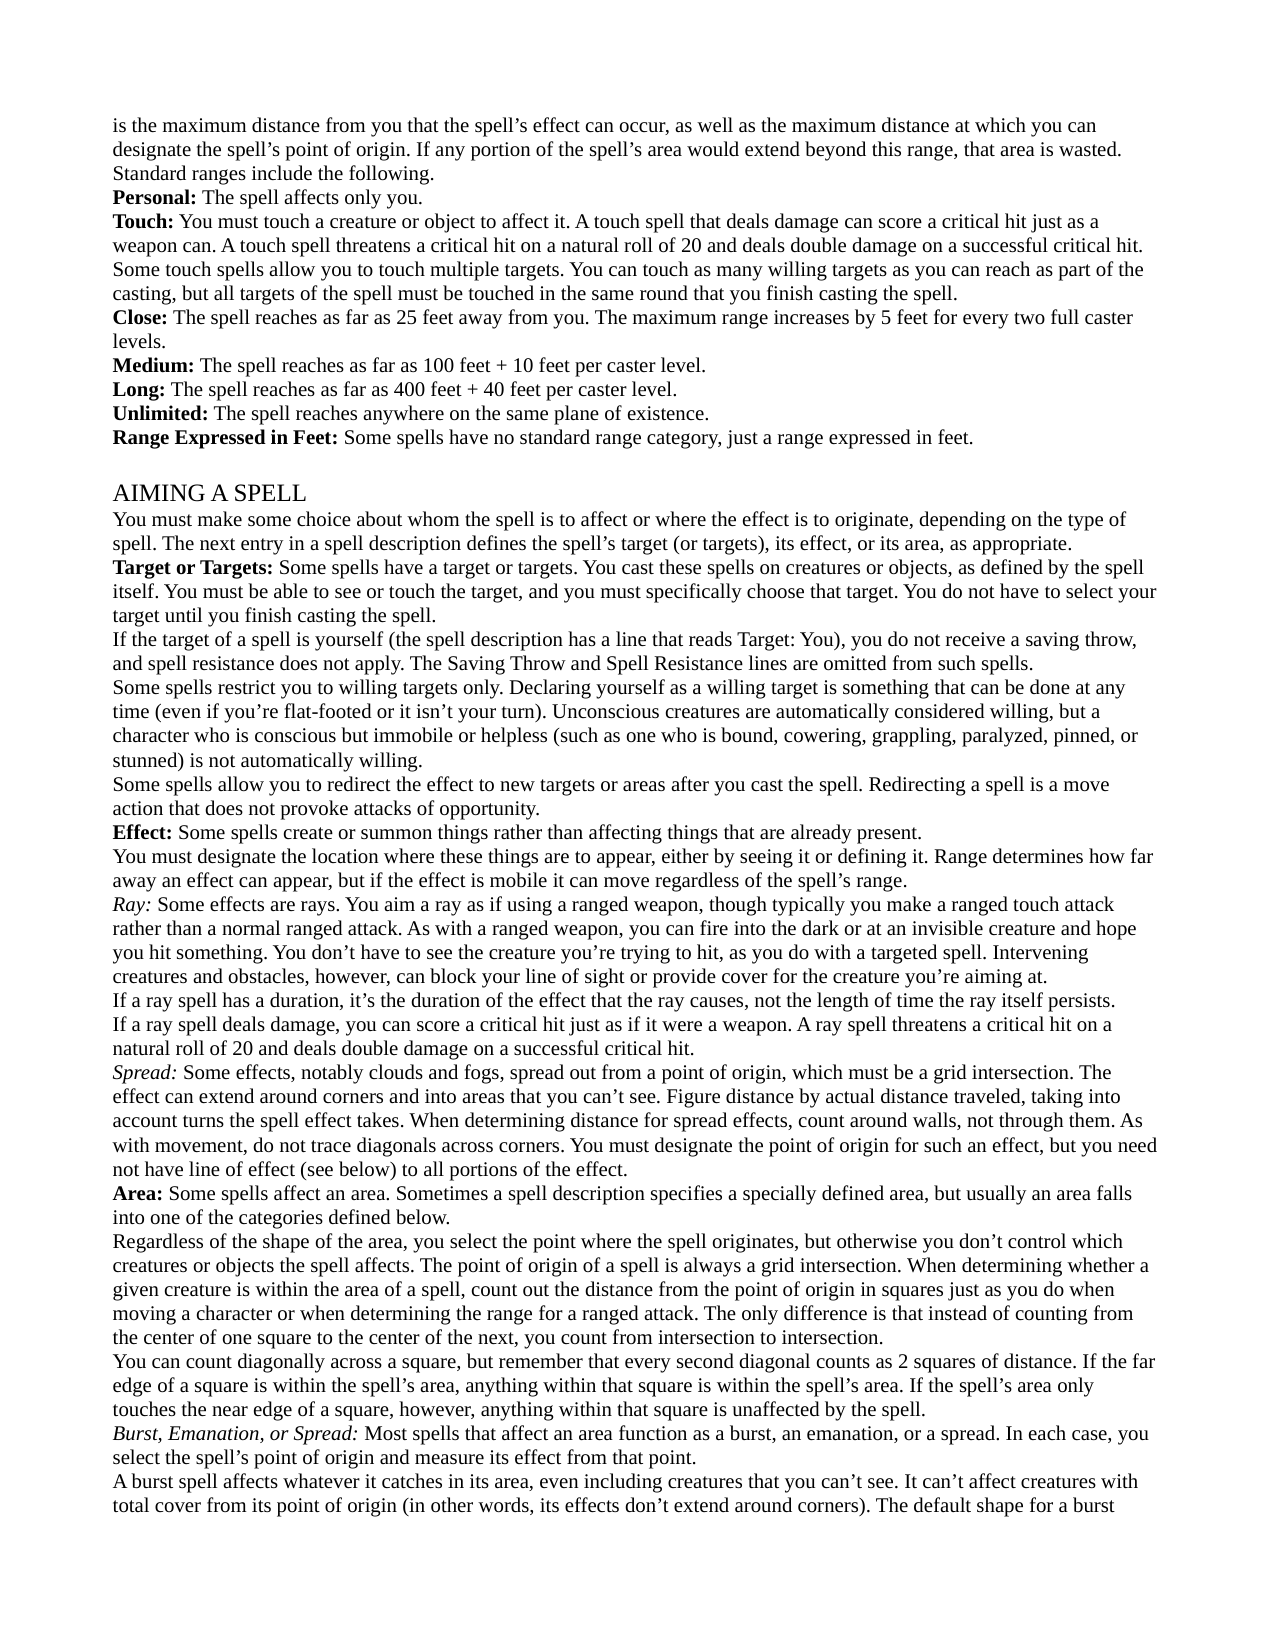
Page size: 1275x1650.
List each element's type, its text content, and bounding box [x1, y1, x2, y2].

text Effect: Some spells create or summon things rather than affecting things that are already present. [112, 820, 1162, 844]
text is the maximum distance from you that the spell’s effect can occur, as well as the maximum distance at which you can designate the spell’s point of origin. If any portion of the spell’s area would extend beyond this range, that area is wasted. Standard ranges include the following. [112, 112, 1162, 185]
text Burst, Emanation, or Spread: Most spells that affect an area function as a burst, an emanation, or a spread. In each case, you select the spell’s point of origin and measure its effect from that point. [112, 1421, 1162, 1469]
text You must make some choice about whom the spell is to affect or where the effect is to originate, depending on the type of spell. The next entry in a spell description defines the spell’s target (or targets), its effect, or its area, as appropriate. [112, 507, 1162, 555]
text Unlimited: The spell reaches anywhere on the same plane of existence. [112, 401, 1162, 425]
text Regardless of the shape of the area, you select the point where the spell originates, but otherwise you don’t control which creatures or objects the spell affects. The point of origin of a spell is always a grid intersection. When determining whether a given creature is within the area of a spell, count out the distance from the point of origin in squares just as you do when moving a character or when determining the range for a ranged attack. The only difference is that instead of counting from the center of one square to the center of the next, you count from intersection to intersection. [112, 1229, 1162, 1349]
text If the target of a spell is yourself (the spell description has a line that reads Target: You), you do not receive a saving throw, and spell resistance does not apply. The Saving Throw and Spell Resistance lines are omitted from such spells. [112, 627, 1162, 675]
text Close: The spell reaches as far as 25 feet away from you. The maximum range increases by 5 feet for every two full caster levels. [112, 305, 1162, 353]
text If a ray spell has a duration, it’s the duration of the effect that the ray causes, not the length of time the ray itself persists. [112, 988, 1162, 1012]
text Target or Targets: Some spells have a target or targets. You cast these spells on creatures or objects, as defined by the spell itself. You must be able to see or touch the target, and you must specifically choose that target. You do not have to select your target until you finish casting the spell. [112, 555, 1162, 627]
text Long: The spell reaches as far as 400 feet + 40 feet per caster level. [112, 377, 1162, 401]
text Personal: The spell affects only you. [112, 185, 1162, 209]
text You can count diagonally across a square, but remember that every second diagonal counts as 2 squares of distance. If the far edge of a square is within the spell’s area, anything within that square is within the spell’s area. If the spell’s area only touches the near edge of a square, however, anything within that square is unaffected by the spell. [112, 1349, 1162, 1421]
text Medium: The spell reaches as far as 100 feet + 10 feet per caster level. [112, 353, 1162, 377]
text Some spells allow you to redirect the effect to new targets or areas after you cast the spell. Redirecting a spell is a move action that does not provoke attacks of opportunity. [112, 772, 1162, 820]
text Area: Some spells affect an area. Sometimes a spell description specifies a specially defined area, but usually an area falls into one of the categories defined below. [112, 1181, 1162, 1229]
text AIMING A SPELL [112, 478, 1162, 507]
text Spread: Some effects, notably clouds and fogs, spread out from a point of origin, which must be a grid intersection. The effect can extend around corners and into areas that you can’t see. Figure distance by actual distance traveled, taking into account turns the spell effect takes. When determining distance for spread effects, count around walls, not through them. As with movement, do not trace diagonals across corners. You must designate the point of origin for such an effect, but you need not have line of effect (see below) to all portions of the effect. [112, 1060, 1162, 1181]
text You must designate the location where these things are to appear, either by seeing it or defining it. Range determines how far away an effect can appear, but if the effect is mobile it can move regardless of the spell’s range. [112, 844, 1162, 892]
text Ray: Some effects are rays. You aim a ray as if using a ranged weapon, though typically you make a ranged touch attack rather than a normal ranged attack. As with a ranged weapon, you can fire into the dark or at an invisible creature and hope you hit something. You don’t have to see the creature you’re trying to hit, as you do with a targeted spell. Intervening creatures and obstacles, however, can block your line of sight or provide cover for the creature you’re aiming at. [112, 892, 1162, 988]
text If a ray spell deals damage, you can score a critical hit just as if it were a weapon. A ray spell threatens a critical hit on a natural roll of 20 and deals double damage on a successful critical hit. [112, 1012, 1162, 1060]
text A burst spell affects whatever it catches in its area, even including creatures that you can’t see. It can’t affect creatures with total cover from its point of origin (in other words, its effects don’t extend around corners). The default shape for a burst [112, 1469, 1162, 1517]
text Some spells restrict you to willing targets only. Declaring yourself as a willing target is something that can be done at any time (even if you’re flat-footed or it isn’t your turn). Unconscious creatures are automatically considered willing, but a character who is conscious but immobile or helpless (such as one who is bound, cowering, grappling, paralyzed, pinned, or stunned) is not automatically willing. [112, 675, 1162, 772]
text Range Expressed in Feet: Some spells have no standard range category, just a range expressed in feet. [112, 425, 1162, 449]
text Touch: You must touch a creature or object to affect it. A touch spell that deals damage can score a critical hit just as a weapon can. A touch spell threatens a critical hit on a natural roll of 20 and deals double damage on a successful critical hit. Some touch spells allow you to touch multiple targets. You can touch as many willing targets as you can reach as part of the casting, but all targets of the spell must be touched in the same round that you finish casting the spell. [112, 209, 1162, 305]
